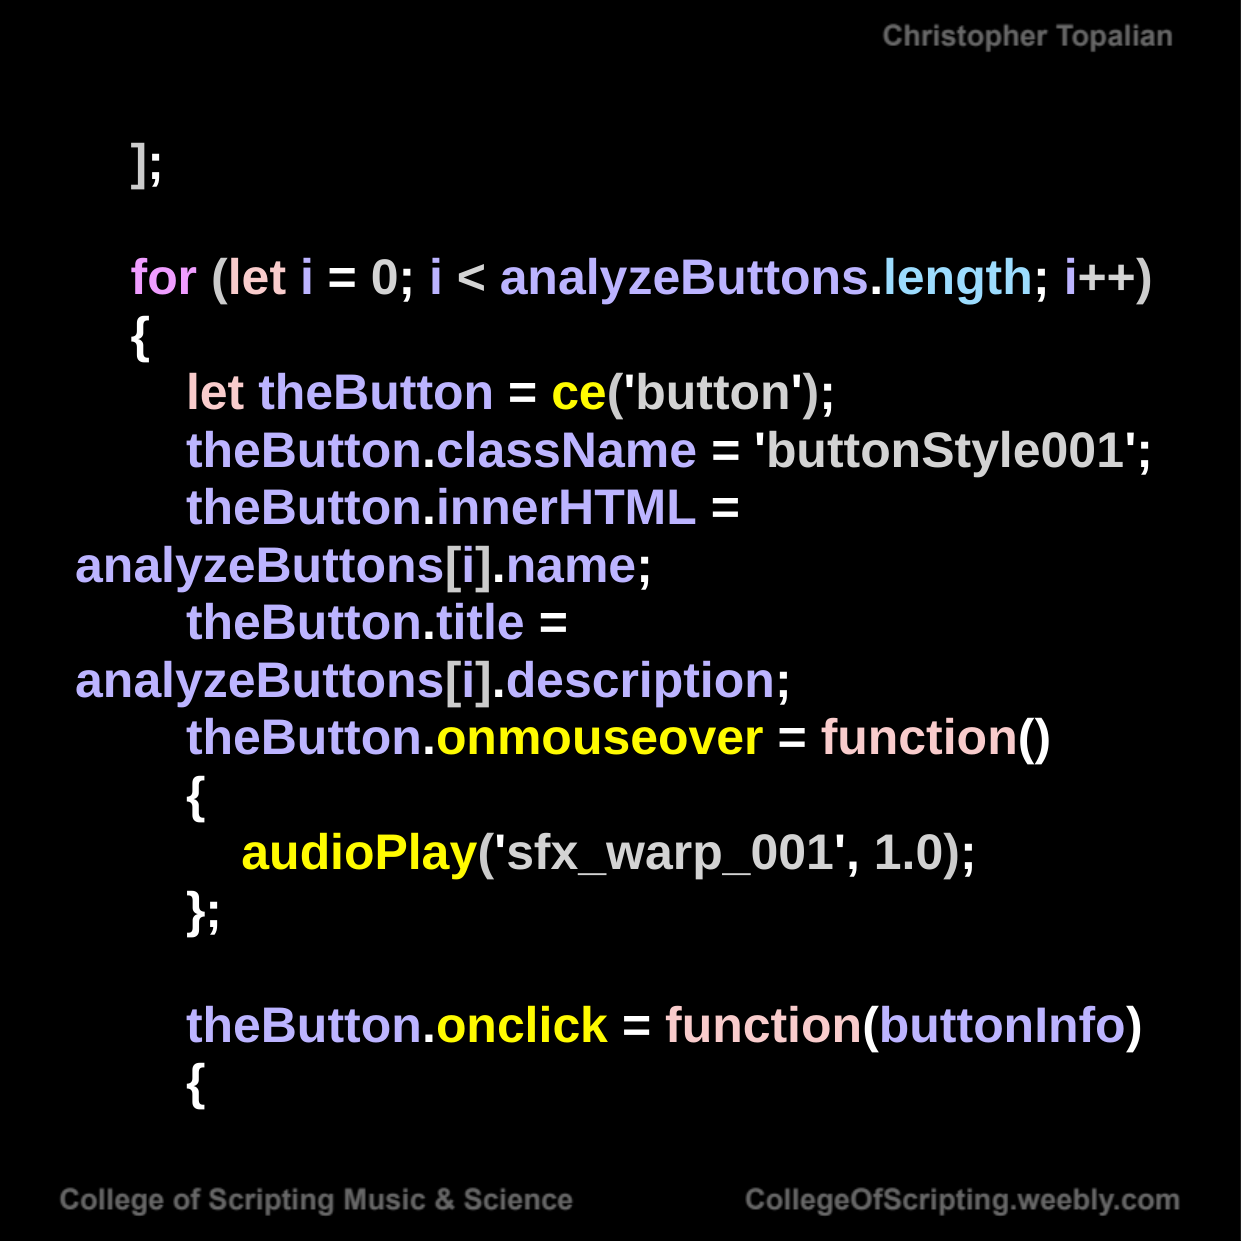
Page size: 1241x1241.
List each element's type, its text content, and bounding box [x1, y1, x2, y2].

text { [75, 305, 1166, 362]
text theButton.title = analyzeButtons[i].description; [75, 592, 1166, 707]
text { [75, 1052, 1166, 1110]
text theButton.onmouseover = function() [75, 707, 1166, 765]
text theButton.onclick = function(buttonInfo) [75, 995, 1166, 1052]
text for (let i = 0; i < analyzeButtons.length; i++) [75, 247, 1166, 305]
text theButton.innerHTML = analyzeButtons[i].name; [75, 477, 1166, 592]
text let theButton = ce('button'); [75, 362, 1166, 420]
text audioPlay('sfx_warp_001', 1.0); [75, 822, 1166, 880]
text { [75, 765, 1166, 822]
text }; [75, 880, 1166, 937]
text theButton.className = 'buttonStyle001'; [75, 420, 1166, 477]
text ]; [75, 132, 1166, 190]
